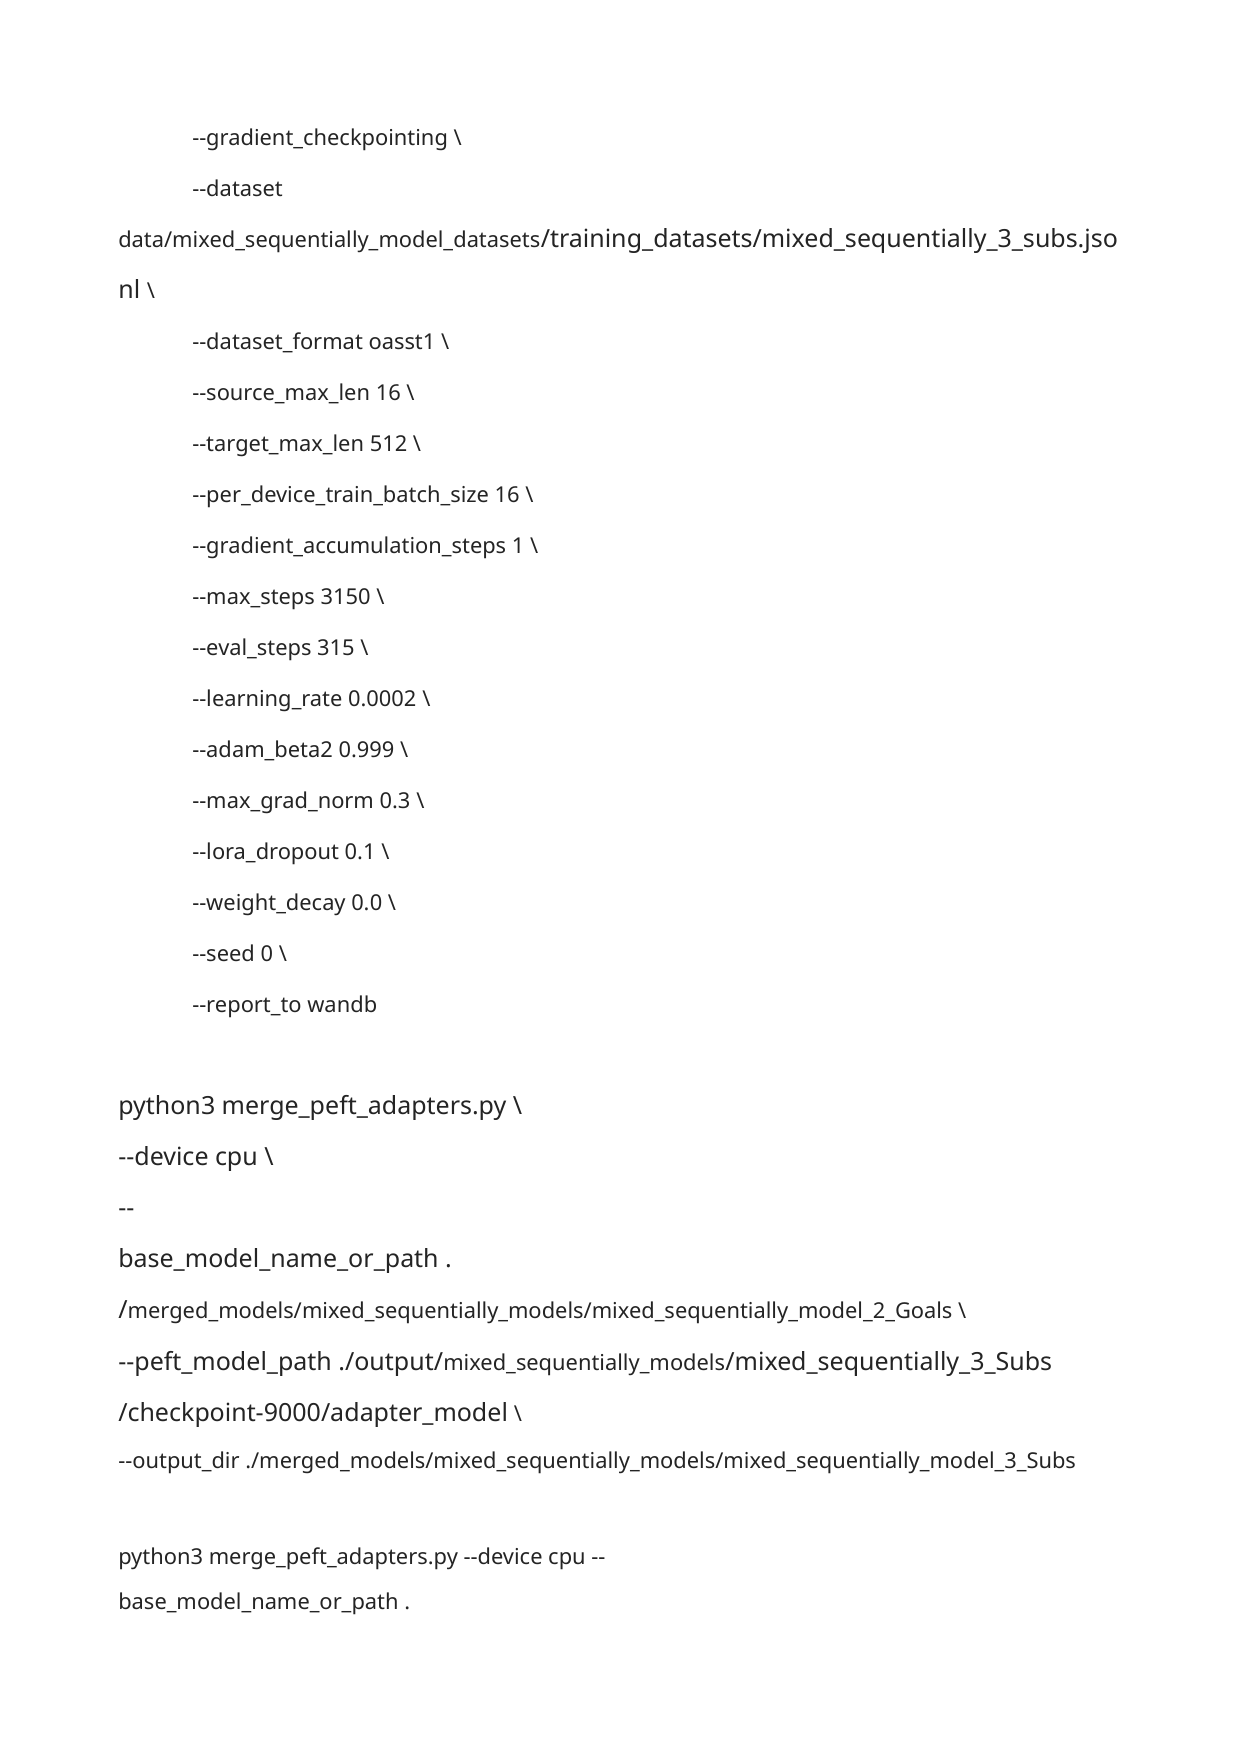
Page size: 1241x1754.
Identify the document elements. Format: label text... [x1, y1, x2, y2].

text --base_model_name_or_path ./merged_models/mixed_sequentially_models/mixed_sequentially_model_2_Goals \ [118, 1190, 1122, 1326]
text --gradient_checkpointing \ --dataset data/mixed_sequentially_model_datasets/training_datasets/mixed_sequentially_3_subs.jsonl \ --dataset_format oasst1 \ --source_max_len 16 \ --target_max_len 512 \ --per_device_train_batch_size 16 \ --gradient_accumulation_steps 1 \ --max_steps 3150 \ --eval_steps 315 \ --learning_rate 0.0002 \ --adam_beta2 0.999 \ --max_grad_norm 0.3 \ --lora_dropout 0.1 \ --weight_decay 0.0 \ --seed 0 \ --report_to wandb [118, 118, 1122, 1020]
text python3 merge_peft_adapters.py \ [118, 1088, 1122, 1122]
text --device cpu \ [118, 1139, 1122, 1173]
text --peft_model_path ./output/mixed_sequentially_models/mixed_sequentially_3_Subs /checkpoint-9000/adapter_model \ [118, 1343, 1122, 1428]
text python3 merge_peft_adapters.py --device cpu --base_model_name_or_path . [118, 1541, 1122, 1615]
text --output_dir ./merged_models/mixed_sequentially_models/mixed_sequentially_model_3_Subs [118, 1445, 1122, 1475]
